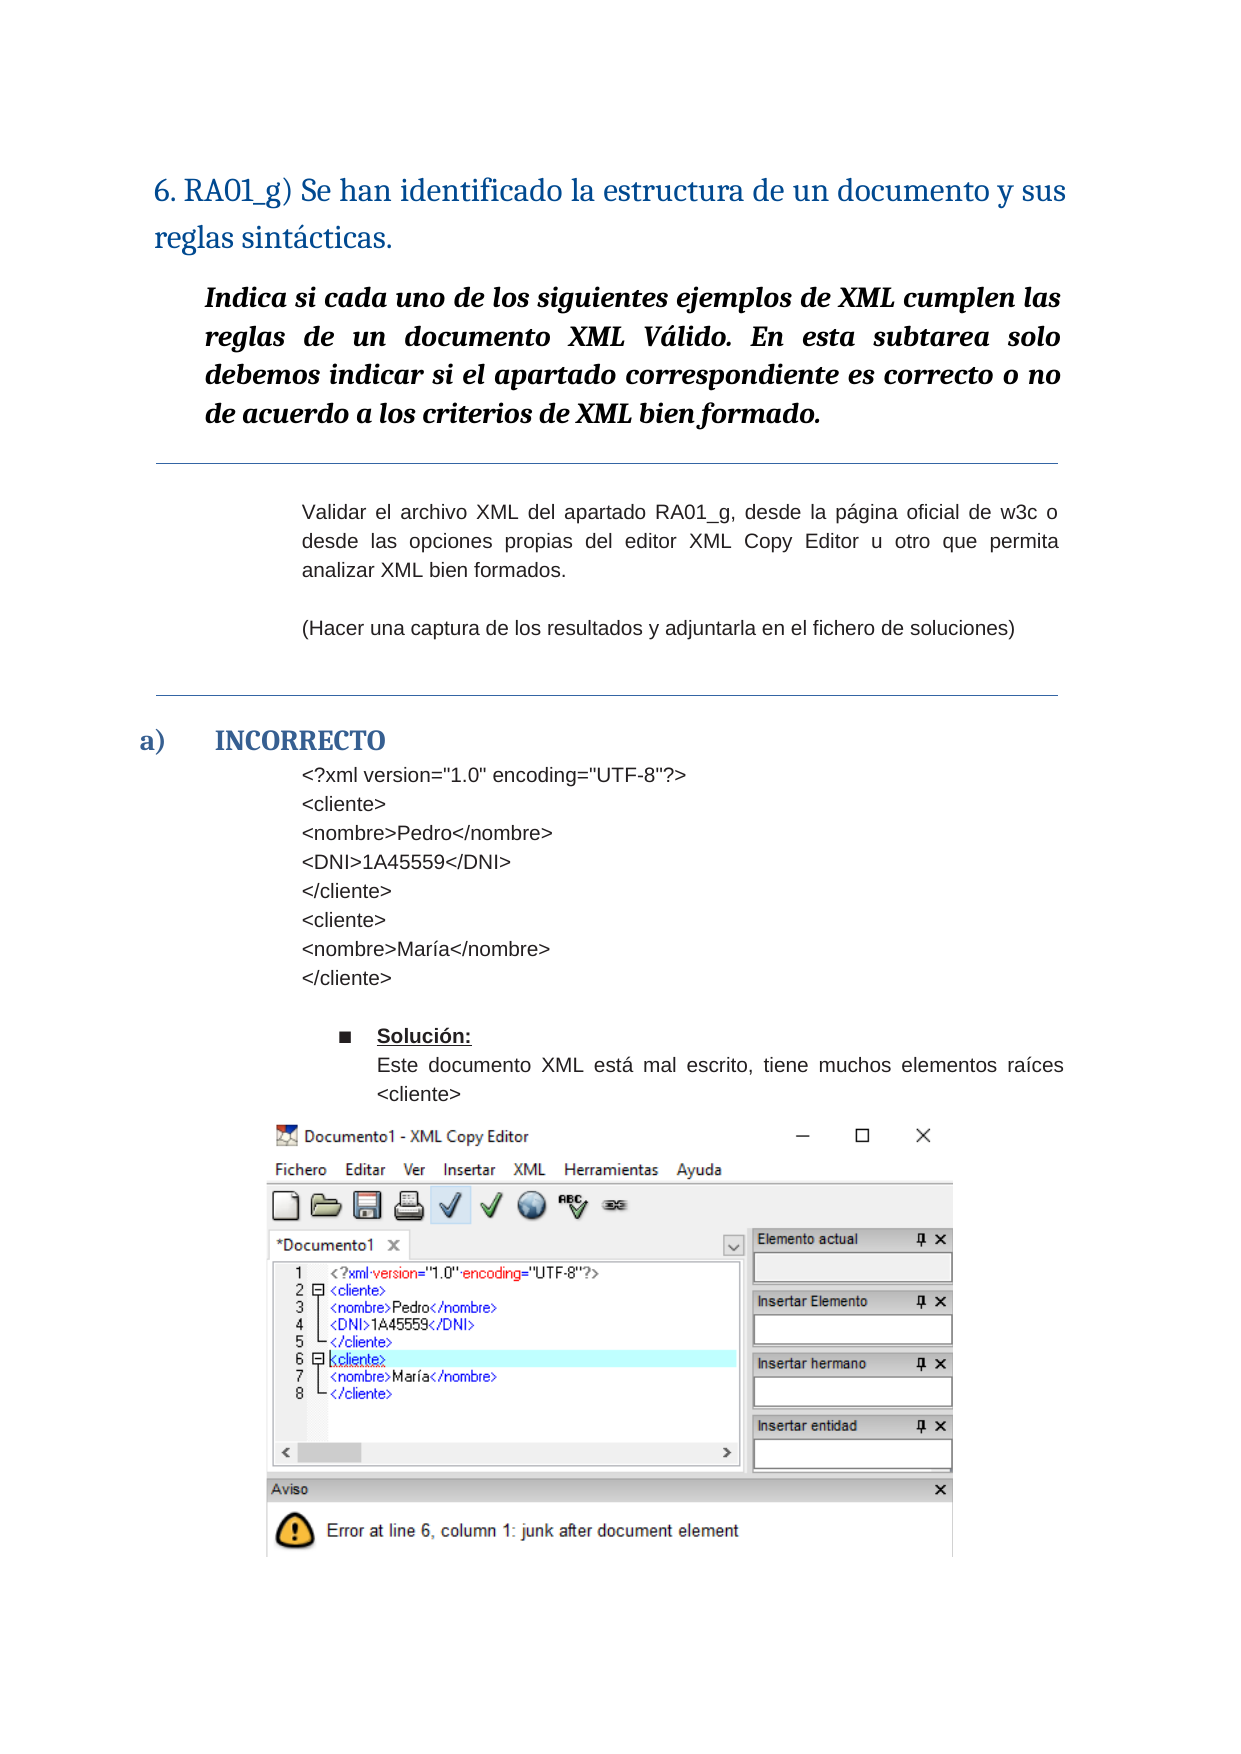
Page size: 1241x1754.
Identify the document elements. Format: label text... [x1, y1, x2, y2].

text <?xml version="1.0" encoding="UTF-8"?> [302, 763, 1060, 787]
text </cliente> [302, 879, 1060, 903]
subtitle Indica si cada uno de los siguientes ejemplos de XML cumplen las reglas de un documento XML Válido. En esta subtarea solo debemos indicar si el apartado correspondiente es correcto o no de acuerdo a los criterios de XML bien formado. [204, 281, 1065, 431]
text <cliente> [302, 792, 1060, 816]
text <nombre>Pedro</nombre> [302, 821, 1060, 845]
text </cliente> [302, 966, 1060, 990]
text <cliente> [302, 908, 1060, 932]
list Este documento XML está mal escrito, tiene muchos elementos raíces <cliente> [339, 1053, 1065, 1106]
text <nombre>María</nombre> [302, 937, 1060, 961]
list Solución: [339, 1024, 1065, 1048]
picture [266, 1121, 953, 1557]
text (Hacer una captura de los resultados y adjuntarla en el fichero de soluciones) [302, 616, 1060, 639]
subtitle 6. RA01_g) Se han identificado la estructura de un documento y sus reglas sintácticas. [154, 162, 1067, 256]
text Validar el archivo XML del apartado RA01_g, desde la página oficial de w3c o desde las opciones propias del editor XML Copy Editor u otro que permita analizar XML bien formados. [302, 500, 1060, 582]
subtitle a) INCORRECTO [139, 723, 1065, 758]
text <DNI>1A45559</DNI> [302, 850, 1060, 874]
